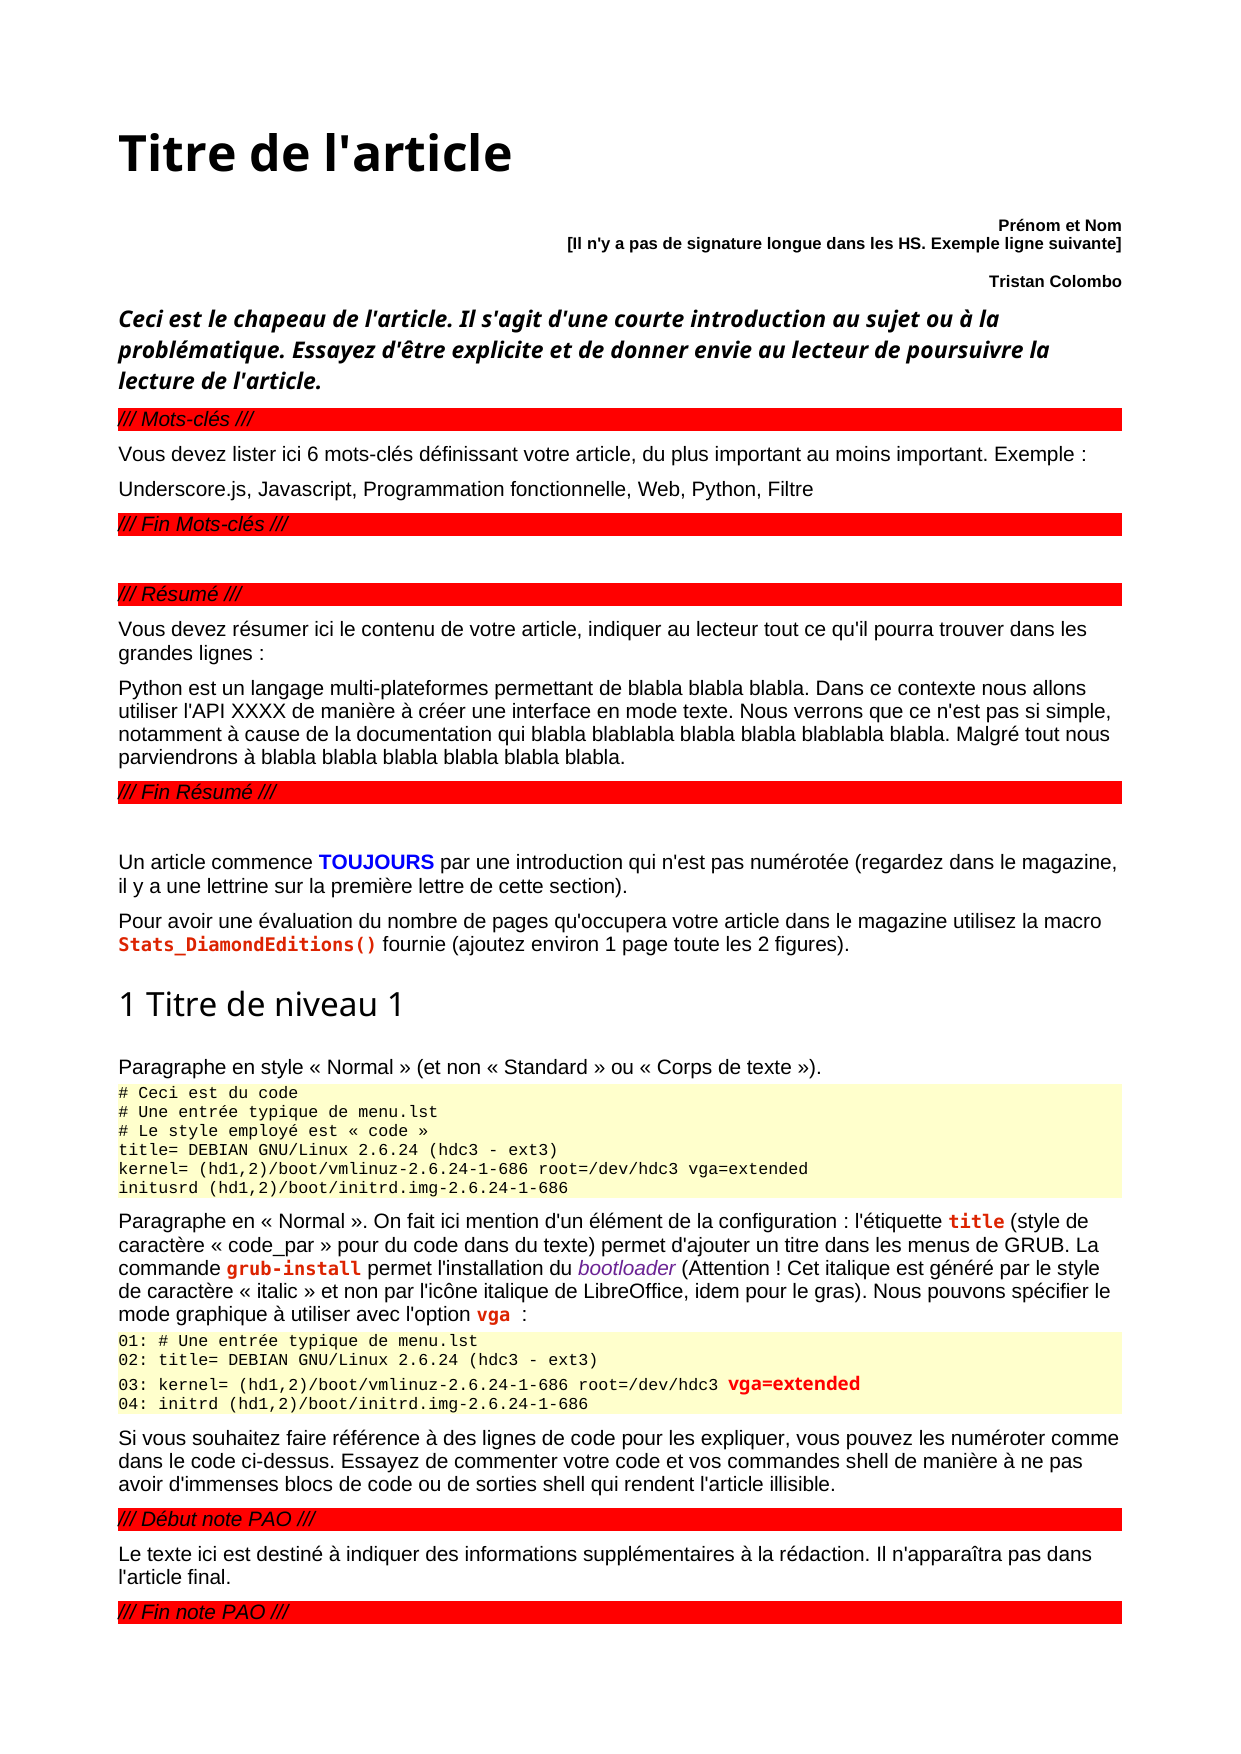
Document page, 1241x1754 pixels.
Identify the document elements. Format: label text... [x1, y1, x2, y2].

text Un article commence TOUJOURS par une introduction qui n'est pas numérotée (regardez dans le magazine, il y a une lettrine sur la première lettre de cette section). [118, 851, 1122, 897]
text Paragraphe en « Normal ». On fait ici mention d'un élément de la configuration : l'étiquette title (style de caractère « code_par » pour du code dans du texte) permet d'ajouter un titre dans les menus de GRUB. La commande grub-install permet l'installation du bootloader (Attention ! Cet italique est généré par le style de caractère « italic » et non par l'icône italique de LibreOffice, idem pour le gras). Nous pouvons spécifier le mode graphique à utiliser avec l'option vga : [118, 1210, 1122, 1326]
text Prénom et Nom [118, 216, 1122, 234]
text title= DEBIAN GNU/Linux 2.6.24 (hdc3 - ext3) [118, 1141, 1122, 1160]
text kernel= (hd1,2)/boot/vmlinuz-2.6.24-1-686 root=/dev/hdc3 vga=extended [118, 1160, 1122, 1179]
text # Une entrée typique de menu.lst [118, 1103, 1122, 1122]
text [Il n'y a pas de signature longue dans les HS. Exemple ligne suivante] [118, 234, 1122, 253]
text Vous devez lister ici 6 mots-clés définissant votre article, du plus important au moins important. Exemple : [118, 443, 1122, 466]
text 03: kernel= (hd1,2)/boot/vmlinuz-2.6.24-1-686 root=/dev/hdc3 vga=extended [118, 1370, 1122, 1396]
text Underscore.js, Javascript, Programmation fonctionnelle, Web, Python, Filtre [118, 478, 1122, 501]
text /// Résumé /// [118, 583, 1122, 606]
text initusrd (hd1,2)/boot/initrd.img-2.6.24-1-686 [118, 1179, 1122, 1198]
text /// Mots-clés /// [118, 408, 1122, 431]
text 04: initrd (hd1,2)/boot/initrd.img-2.6.24-1-686 [118, 1396, 1122, 1414]
text # Le style employé est « code » [118, 1122, 1122, 1141]
text Paragraphe en style « Normal » (et non « Standard » ou « Corps de texte »). [118, 1055, 1122, 1079]
text Vous devez résumer ici le contenu de votre article, indiquer au lecteur tout ce qu'il pourra trouver dans les grandes lignes : [118, 618, 1122, 664]
text Si vous souhaitez faire référence à des lignes de code pour les expliquer, vous pouvez les numéroter comme dans le code ci-dessus. Essayez de commenter votre code et vos commandes shell de manière à ne pas avoir d'immenses blocs de code ou de sorties shell qui rendent l'article illisible. [118, 1426, 1122, 1496]
text Tristan Colombo [118, 272, 1122, 291]
text Python est un langage multi-plateformes permettant de blabla blabla blabla. Dans ce contexte nous allons utiliser l'API XXXX de manière à créer une interface en mode texte. Nous verrons que ce n'est pas si simple, notamment à cause de la documentation qui blabla blablabla blabla blabla blablabla blabla. Malgré tout nous parviendrons à blabla blabla blabla blabla blabla blabla. [118, 676, 1122, 769]
text 01: # Une entrée typique de menu.lst [118, 1332, 1122, 1351]
text Le texte ici est destiné à indiquer des informations supplémentaires à la rédaction. Il n'apparaîtra pas dans l'article final. [118, 1543, 1122, 1589]
text /// Fin note PAO /// [118, 1601, 1122, 1624]
text Ceci est le chapeau de l'article. Il s'agit d'une courte introduction au sujet ou à la problématique. Essayez d'être explicite et de donner envie au lecteur de poursuivre la lecture de l'article. [118, 303, 1122, 396]
subtitle Titre de l'article [118, 118, 1122, 186]
text # Ceci est du code [118, 1084, 1122, 1103]
text /// Fin Mots-clés /// [118, 513, 1122, 536]
text 02: title= DEBIAN GNU/Linux 2.6.24 (hdc3 - ext3) [118, 1351, 1122, 1370]
text /// Début note PAO /// [118, 1508, 1122, 1531]
text /// Fin Résumé /// [118, 781, 1122, 804]
text Pour avoir une évaluation du nombre de pages qu'occupera votre article dans le magazine utilisez la macro Stats_DiamondEditions() fournie (ajoutez environ 1 page toute les 2 figures). [118, 909, 1122, 956]
subtitle 1 Titre de niveau 1 [118, 981, 1122, 1026]
